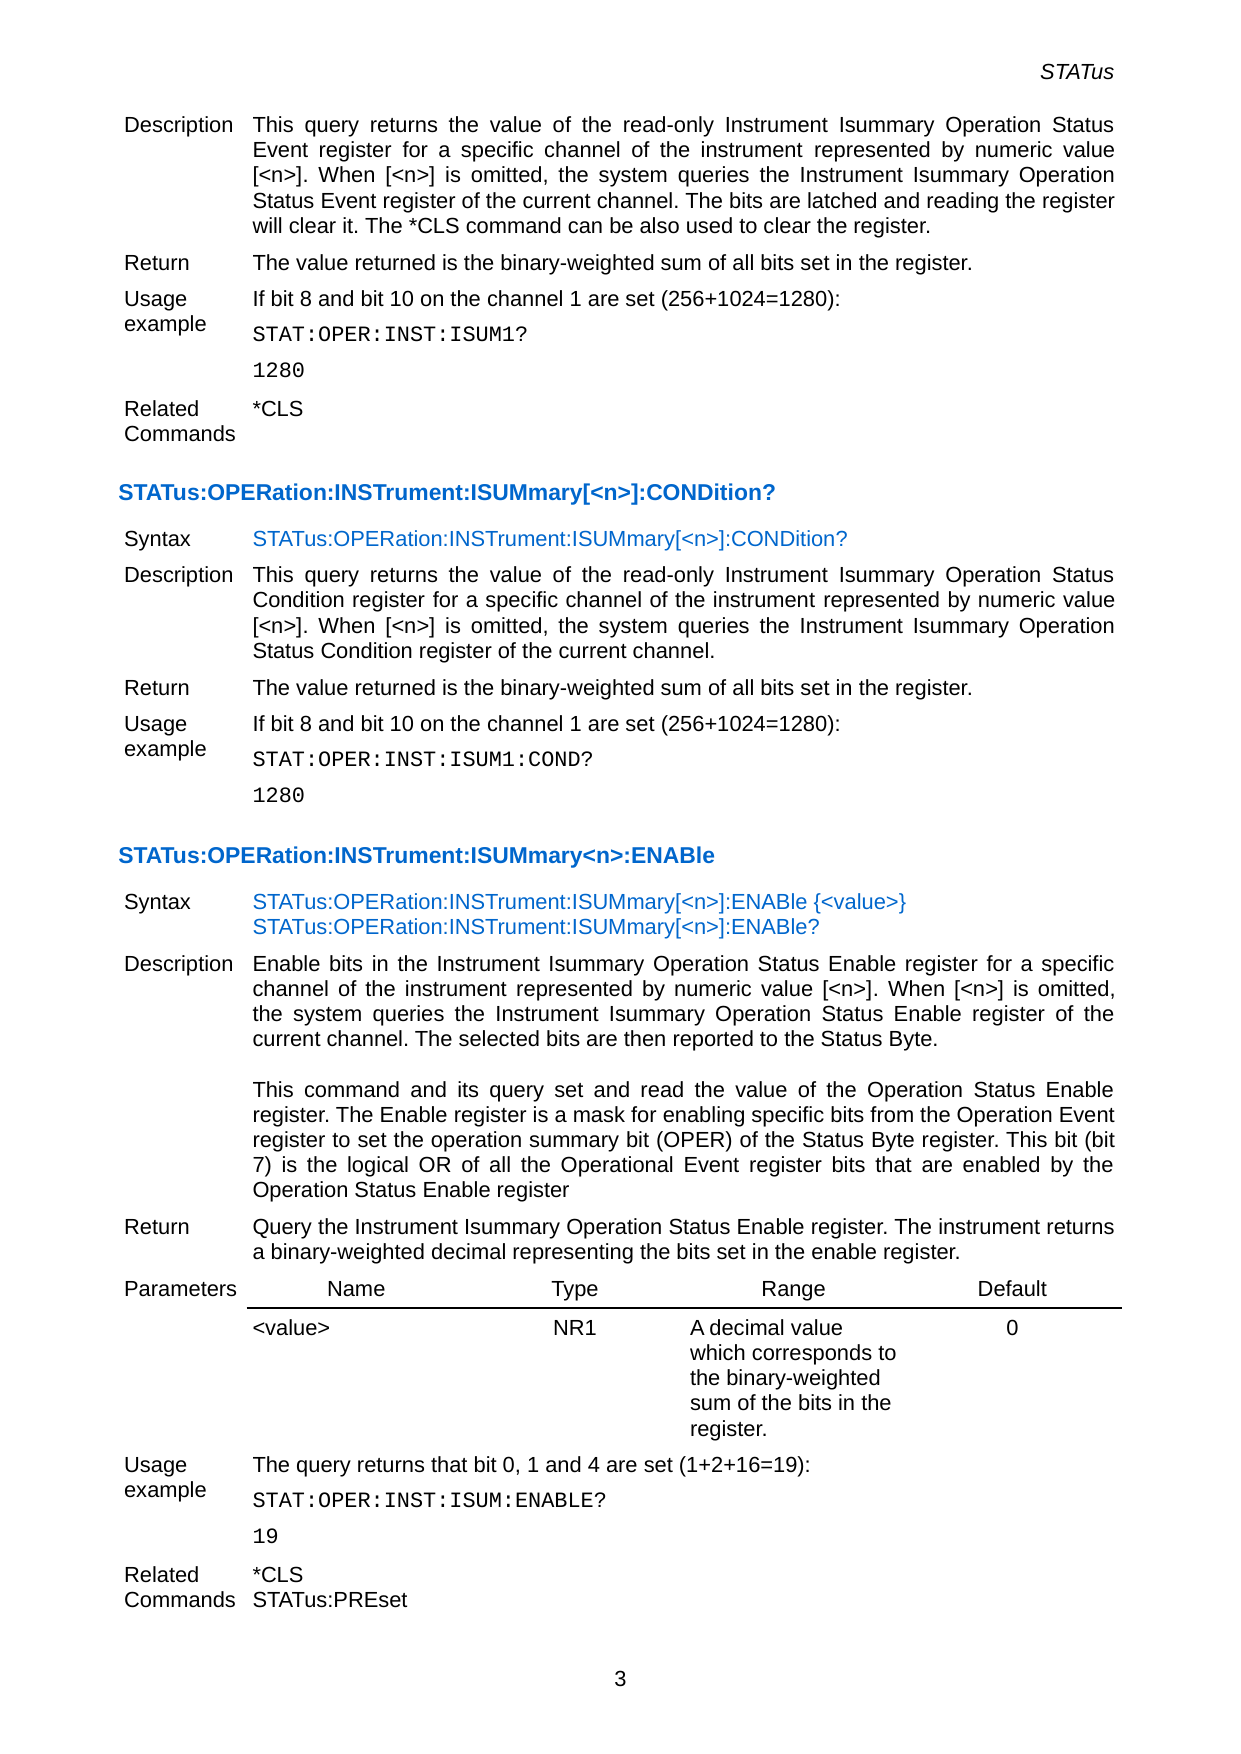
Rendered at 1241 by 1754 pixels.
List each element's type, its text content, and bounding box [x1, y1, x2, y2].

table_cell NR1 [465, 1309, 684, 1446]
table_cell *CLS STATus:PREset [247, 1556, 1122, 1618]
table_header STATus:OPERation:INSTrument:ISUMmary[<n>]:CONDition? [247, 520, 1122, 556]
table_cell Query the Instrument Isummary Operation Status Enable register. The instrument returns a binary-weighted decimal representing the bits set in the enable register. [247, 1208, 1122, 1270]
subtitle STATus:OPERation:INSTrument:ISUMmary[<n>]:CONDition? [118, 479, 1122, 505]
table_cell Description [118, 106, 247, 244]
table_cell Default [903, 1270, 1122, 1307]
table_cell Related Commands [118, 1556, 247, 1618]
table_cell This query returns the value of the read-only Instrument Isummary Operation Status Event register for a specific channel of the instrument represented by numeric value [<n>]. When [<n>] is omitted, the system queries the Instrument Isummary Operation Status Event register of the current channel. The bits are latched and reading the register will clear it. The *CLS command can be also used to clear the register. [247, 106, 1122, 244]
table_header Syntax [118, 520, 247, 556]
table_cell The value returned is the binary-weighted sum of all bits set in the register. [247, 244, 1122, 280]
table_cell *CLS [247, 390, 1122, 452]
table_cell Usage example [118, 1446, 247, 1556]
table_cell Description [118, 945, 247, 1208]
table_cell Usage example [118, 280, 247, 390]
table_cell Return [118, 669, 247, 705]
table_cell A decimal value which corresponds to the binary-weighted sum of the bits in the register. [684, 1309, 903, 1446]
table_cell Return [118, 1208, 247, 1270]
table_cell Enable bits in the Instrument Isummary Operation Status Enable register for a specific channel of the instrument represented by numeric value [<n>]. When [<n>] is omitted, the system queries the Instrument Isummary Operation Status Enable register of the current channel. The selected bits are then reported to the Status Byte. This command and its query set and read the value of the Operation Status Enable register. The Enable register is a mask for enabling specific bits from the Operation Event register to set the operation summary bit (OPER) of the Status Byte register. This bit (bit 7) is the logical OR of all the Operational Event register bits that are enabled by the Operation Status Enable register [247, 945, 1122, 1208]
table_cell Related Commands [118, 390, 247, 452]
table_cell The value returned is the binary-weighted sum of all bits set in the register. [247, 669, 1122, 705]
table_cell If bit 8 and bit 10 on the channel 1 are set (256+1024=1280): STAT:OPER:INST:ISUM1? 1280 [247, 280, 1122, 390]
table_cell The query returns that bit 0, 1 and 4 are set (1+2+16=19): STAT:OPER:INST:ISUM:ENABLE? 19 [247, 1446, 1122, 1556]
table_cell <value> [247, 1309, 465, 1446]
table_cell Type [465, 1270, 684, 1307]
table_cell Description [118, 556, 247, 669]
table_cell If bit 8 and bit 10 on the channel 1 are set (256+1024=1280): STAT:OPER:INST:ISUM1:COND? 1280 [247, 705, 1122, 815]
table_cell Range [684, 1270, 903, 1307]
table_cell This query returns the value of the read-only Instrument Isummary Operation Status Condition register for a specific channel of the instrument represented by numeric value [<n>]. When [<n>] is omitted, the system queries the Instrument Isummary Operation Status Condition register of the current channel. [247, 556, 1122, 669]
table_header STATus:OPERation:INSTrument:ISUMmary[<n>]:ENABle {<value>} STATus:OPERation:INSTrument:ISUMmary[<n>]:ENABle? [247, 883, 1122, 945]
table_cell Return [118, 244, 247, 280]
subtitle STATus:OPERation:INSTrument:ISUMmary<n>:ENABle [118, 842, 1122, 868]
table_header Syntax [118, 883, 247, 945]
table_cell Name [247, 1270, 465, 1307]
table_cell Usage example [118, 705, 247, 815]
table_cell 0 [903, 1309, 1122, 1446]
table_cell Parameters [118, 1270, 247, 1446]
